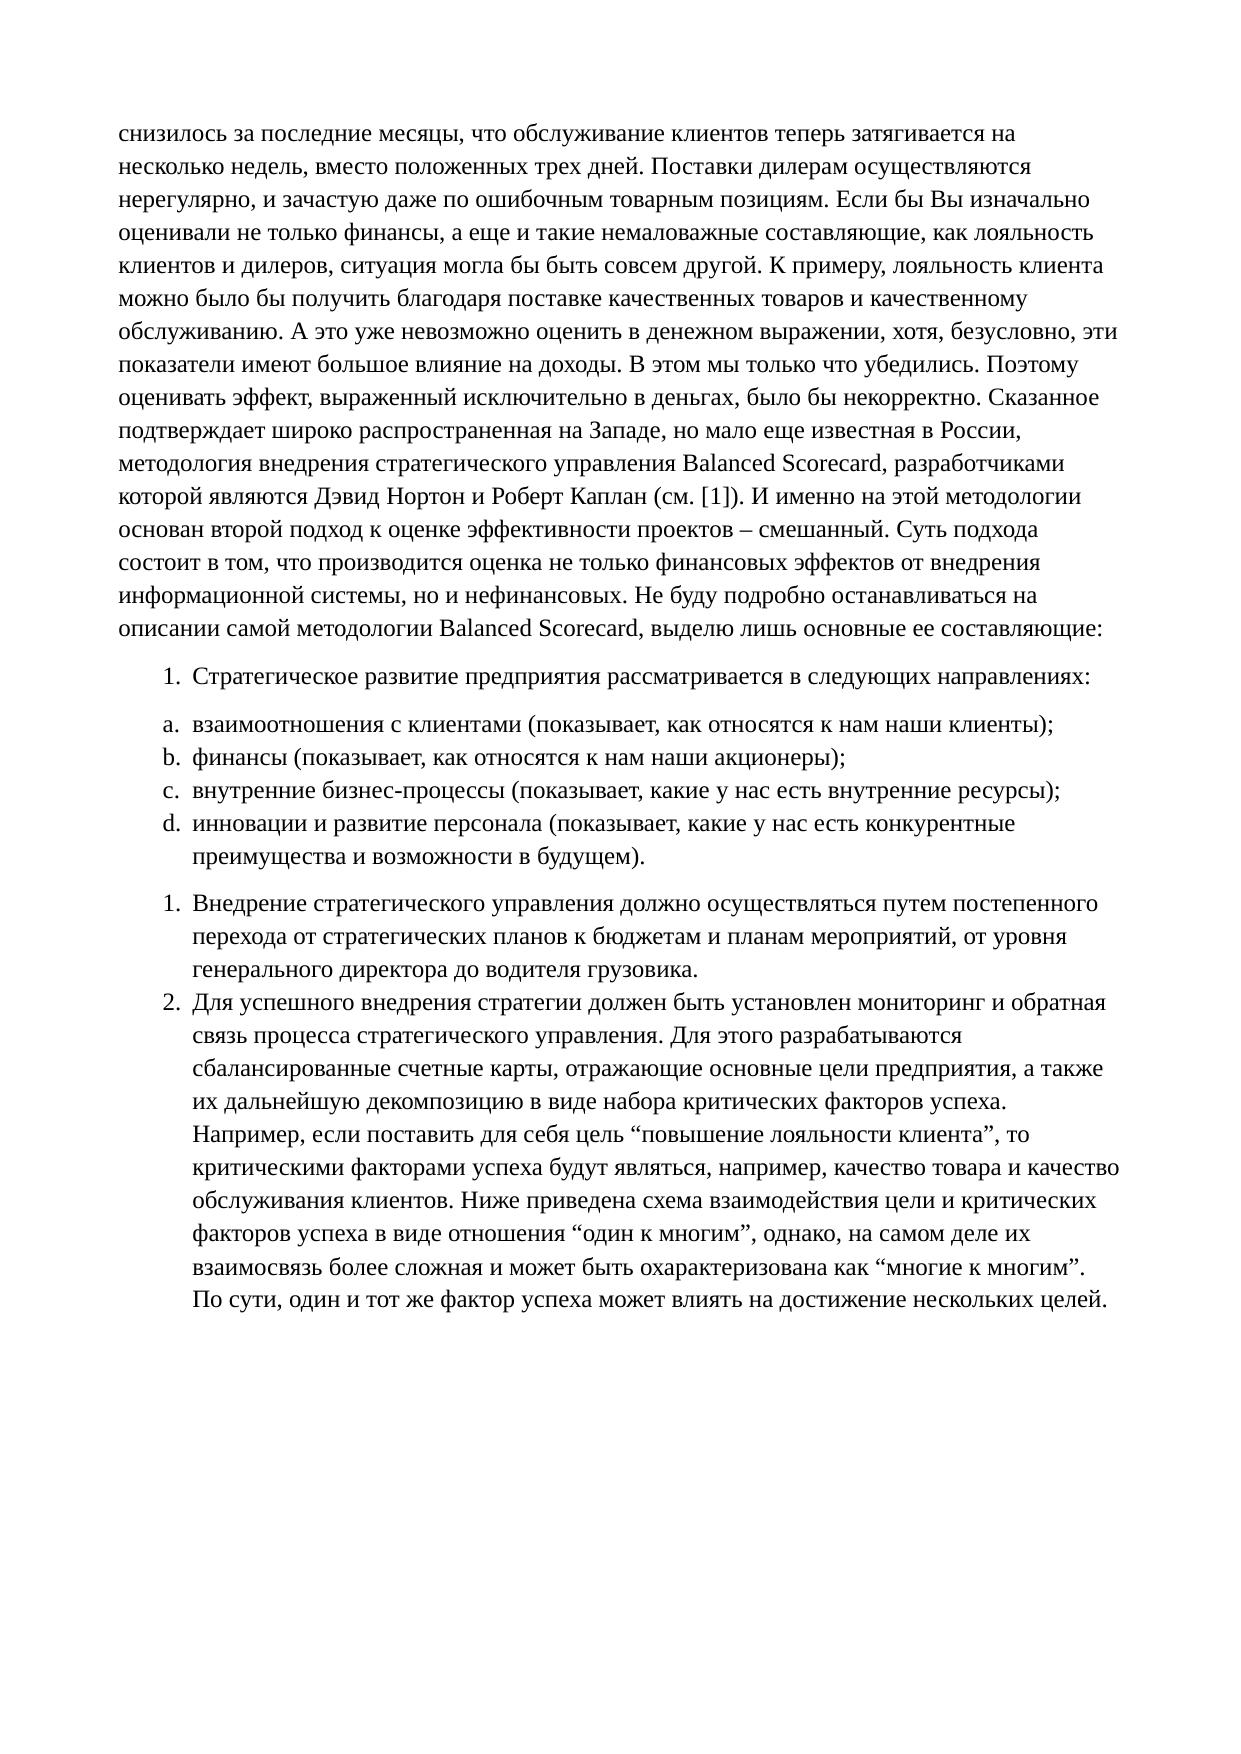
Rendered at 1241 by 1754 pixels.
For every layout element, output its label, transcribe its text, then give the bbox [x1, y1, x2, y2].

list финансы (показывает, как относятся к нам наши акционеры); [162, 742, 1122, 770]
list взаимоотношения с клиентами (показывает, как относятся к нам наши клиенты); [162, 709, 1122, 737]
list внутренние бизнес-процессы (показывает, какие у нас есть внутренние ресурсы); [162, 775, 1122, 803]
list инновации и развитие персонала (показывает, какие у нас есть конкурентные преимущества и возможности в будущем). [162, 808, 1122, 869]
list Внедрение стратегического управления должно осуществляться путем постепенного перехода от стратегических планов к бюджетам и планам мероприятий, от уровня генерального директора до водителя грузовика. [162, 888, 1122, 983]
list Для успешного внедрения стратегии должен быть установлен мониторинг и обратная связь процесса стратегического управления. Для этого разрабатываются сбалансированные счетные карты, отражающие основные цели предприятия, а также их дальнейшую декомпозицию в виде набора критических факторов успеха. Например, если поставить для себя цель “повышение лояльности клиента”, то критическими факторами успеха будут являться, например, качество товара и качество обслуживания клиентов. Ниже приведена схема взаимодействия цели и критических факторов успеха в виде отношения “один к многим”, однако, на самом деле их взаимосвязь более сложная и может быть охарактеризована как “многие к многим”. По сути, один и тот же фактор успеха может влиять на достижение нескольких целей. [162, 987, 1122, 1313]
list Стратегическое развитие предприятия рассматривается в следующих направлениях: [162, 661, 1122, 690]
text снизилось за последние месяцы, что обслуживание клиентов теперь затягивается на несколько недель, вместо положенных трех дней. Поставки дилерам осуществляются нерегулярно, и зачастую даже по ошибочным товарным позициям. Если бы Вы изначально оценивали не только финансы, а еще и такие немаловажные составляющие, как лояльность клиентов и дилеров, ситуация могла бы быть совсем другой. К примеру, лояльность клиента можно было бы получить благодаря поставке качественных товаров и качественному обслуживанию. А это уже невозможно оценить в денежном выражении, хотя, безусловно, эти показатели имеют большое влияние на доходы. В этом мы только что убедились. Поэтому оценивать эффект, выраженный исключительно в деньгах, было бы некорректно. Сказанное подтверждает широко распространенная на Западе, но мало еще известная в России, методология внедрения стратегического управления Balanced Scorecard, разработчиками которой являются Дэвид Нортон и Роберт Каплан (см. [1]). И именно на этой методологии основан второй подход к оценке эффективности проектов – смешанный. Суть подхода состоит в том, что производится оценка не только финансовых эффектов от внедрения информационной системы, но и нефинансовых. Не буду подробно останавливаться на описании самой методологии Balanced Scorecard, выделю лишь основные ее составляющие: [118, 118, 1122, 642]
